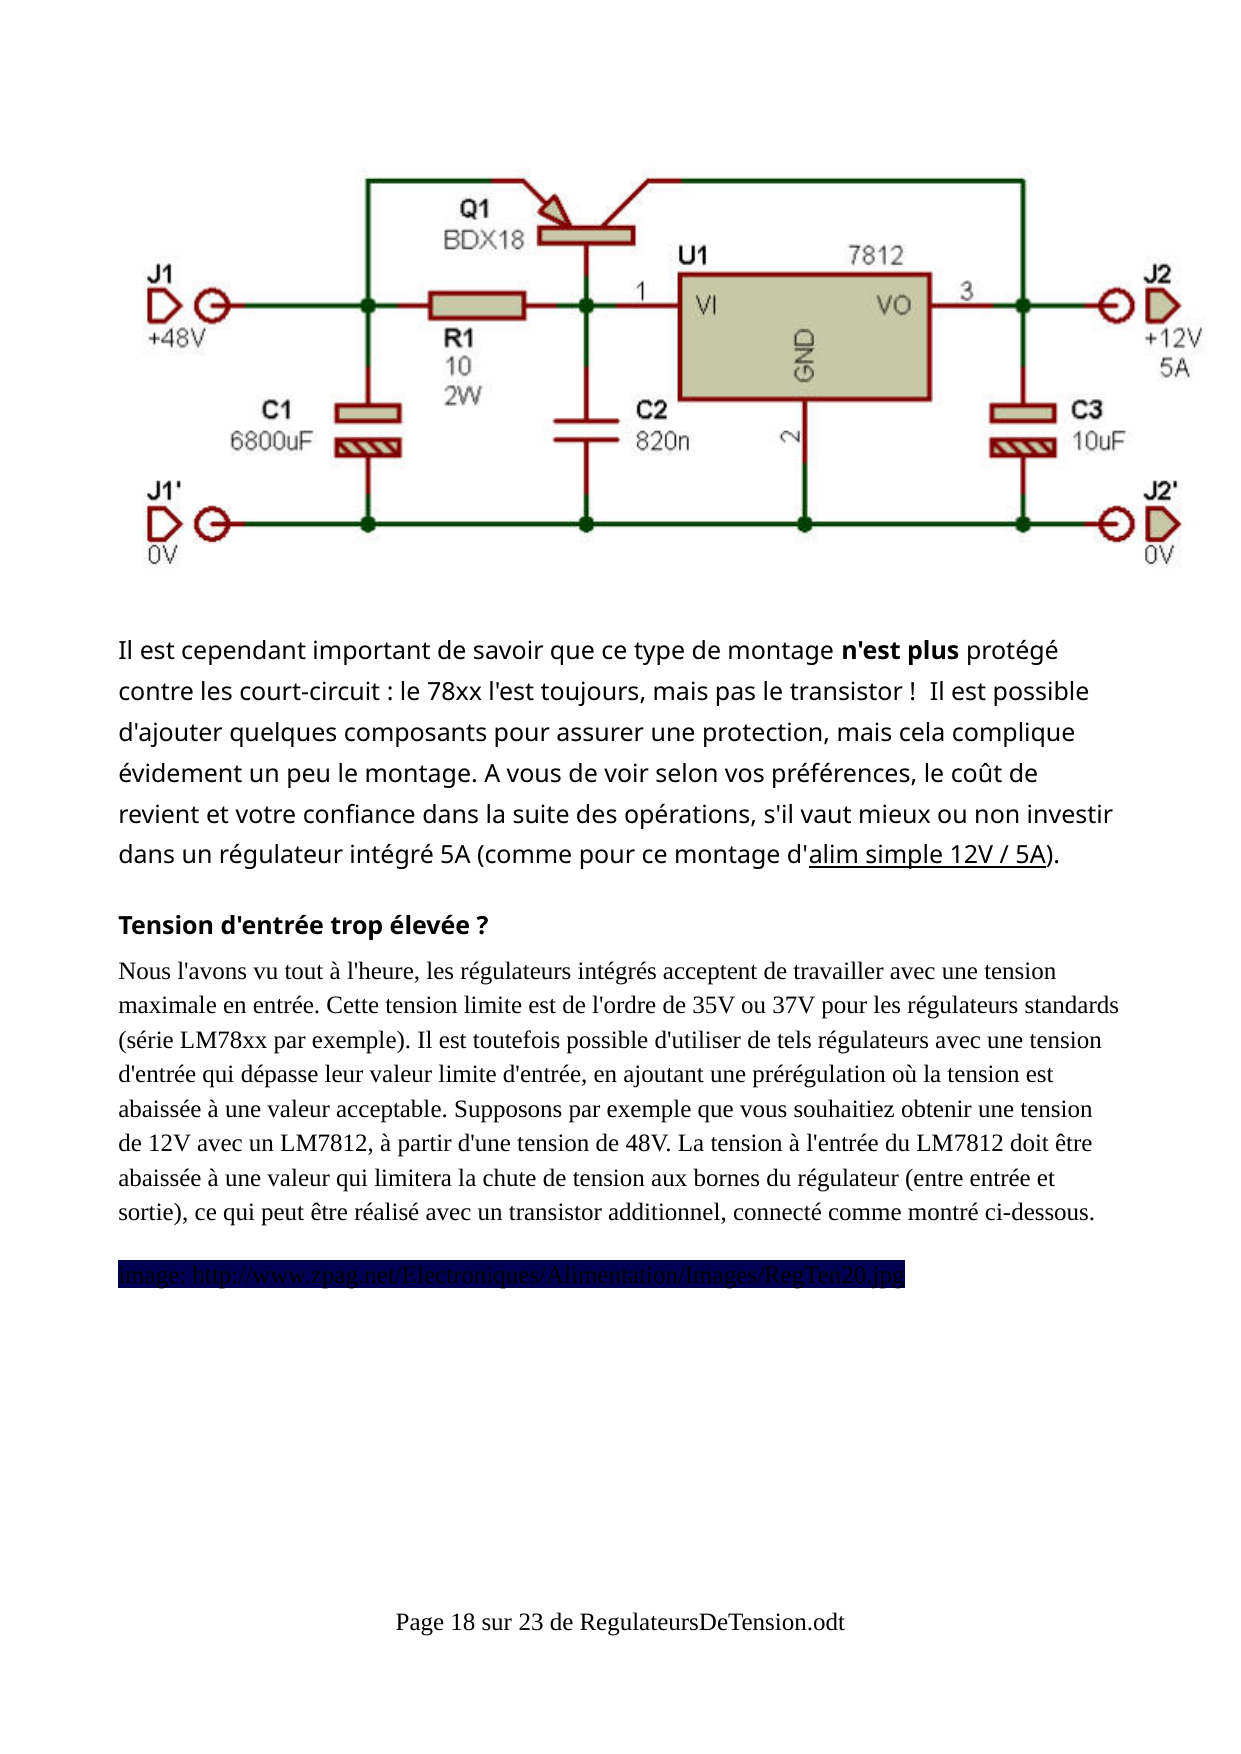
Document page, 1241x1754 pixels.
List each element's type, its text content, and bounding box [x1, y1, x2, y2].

text Il est cependant important de savoir que ce type de montage n'est plus protégé contre les court-circuit : le 78xx l'est toujours, mais pas le transistor ! Il est possible d'ajouter quelques composants pour assurer une protection, mais cela complique évidement un peu le montage. A vous de voir selon vos préférences, le coût de revient et votre confiance dans la suite des opérations, s'il vaut mieux ou non investir dans un régulateur intégré 5A (comme pour ce montage d'alim simple 12V / 5A). [118, 586, 1122, 871]
text Nous l'avons vu tout à l'heure, les régulateurs intégrés acceptent de travailler avec une tension maximale en entrée. Cette tension limite est de l'ordre de 35V ou 37V pour les régulateurs standards (série LM78xx par exemple). Il est toutefois possible d'utiliser de tels régulateurs avec une tension d'entrée qui dépasse leur valeur limite d'entrée, en ajoutant une prérégulation où la tension est abaissée à une valeur acceptable. Supposons par exemple que vous souhaitiez obtenir une tension de 12V avec un LM7812, à partir d'une tension de 48V. La tension à l'entrée du LM7812 doit être abaissée à une valeur qui limitera la chute de tension aux bornes du régulateur (entre entrée et sortie), ce qui peut être réalisé avec un transistor additionnel, connecté comme montré ci-dessous. [118, 956, 1122, 1226]
text Tension d'entrée trop élevée ? [118, 907, 1122, 942]
picture [118, 118, 1241, 586]
text image: http://www.zpag.net/Electroniques/Alimentation/Images/RegTen20.jpg [118, 1260, 1122, 1288]
